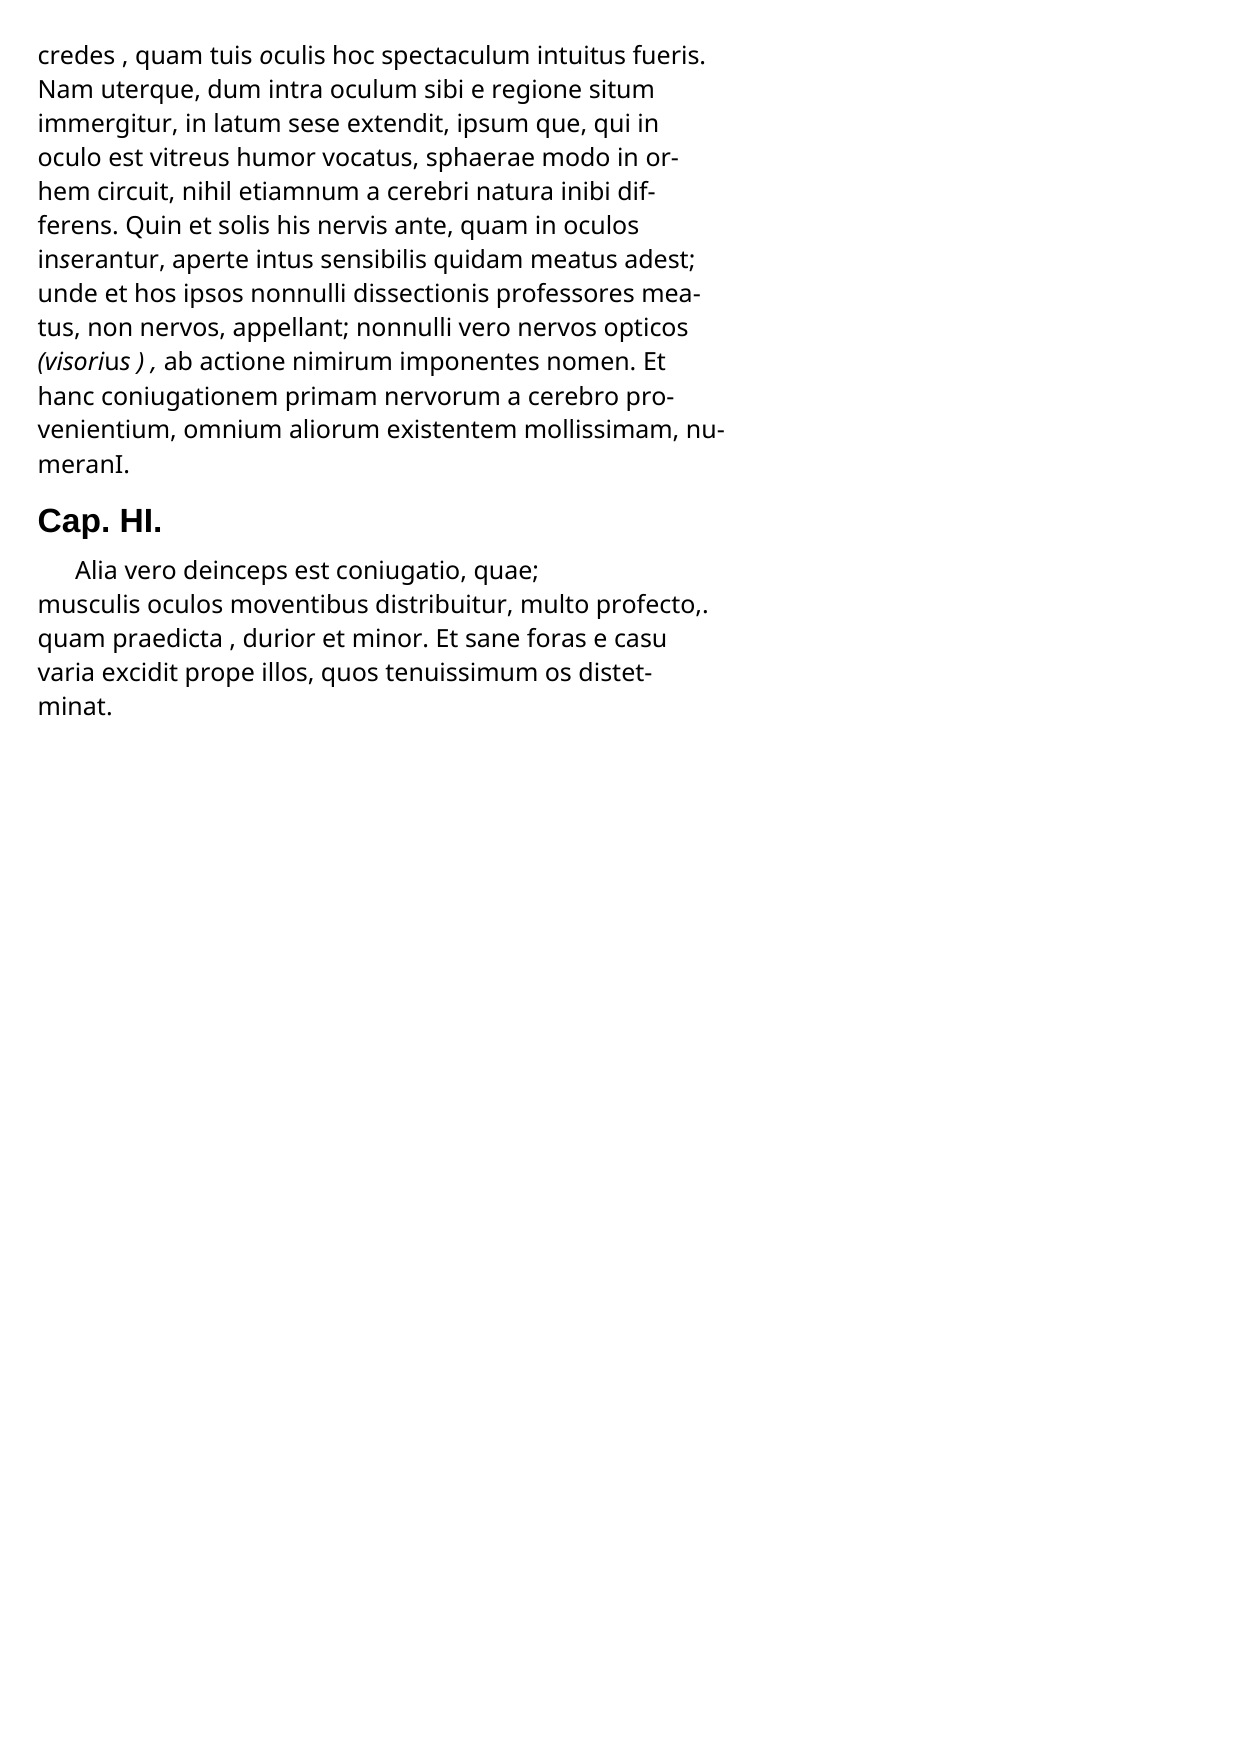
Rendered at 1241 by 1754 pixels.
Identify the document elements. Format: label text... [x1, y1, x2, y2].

text credes , quam tuis oculis hoc spectaculum intuitus fueris. Nam uterque, dum intra oculum sibi e regione situm immergitur, in latum sese extendit, ipsum que, qui in oculo est vitreus humor vocatus, sphaerae modo in or- hem circuit, nihil etiamnum a cerebri natura inibi dif- ferens. Quin et solis his nervis ante, quam in oculos inserantur, aperte intus sensibilis quidam meatus adest; unde et hos ipsos nonnulli dissectionis professores mea- tus, non nervos, appellant; nonnulli vero nervos opticos (visorius ) , ab actione nimirum imponentes nomen. Et hanc coniugationem primam nervorum a cerebro pro- venientium, omnium aliorum existentem mollissimam, nu- meranI. [37, 37, 1203, 480]
text Alia vero deinceps est coniugatio, quae; musculis oculos moventibus distribuitur, multo profecto,. quam praedicta , durior et minor. Et sane foras e casu varia excidit prope illos, quos tenuissimum os distet- minat. [37, 552, 1203, 723]
subtitle Cap. HI. [37, 501, 1203, 540]
